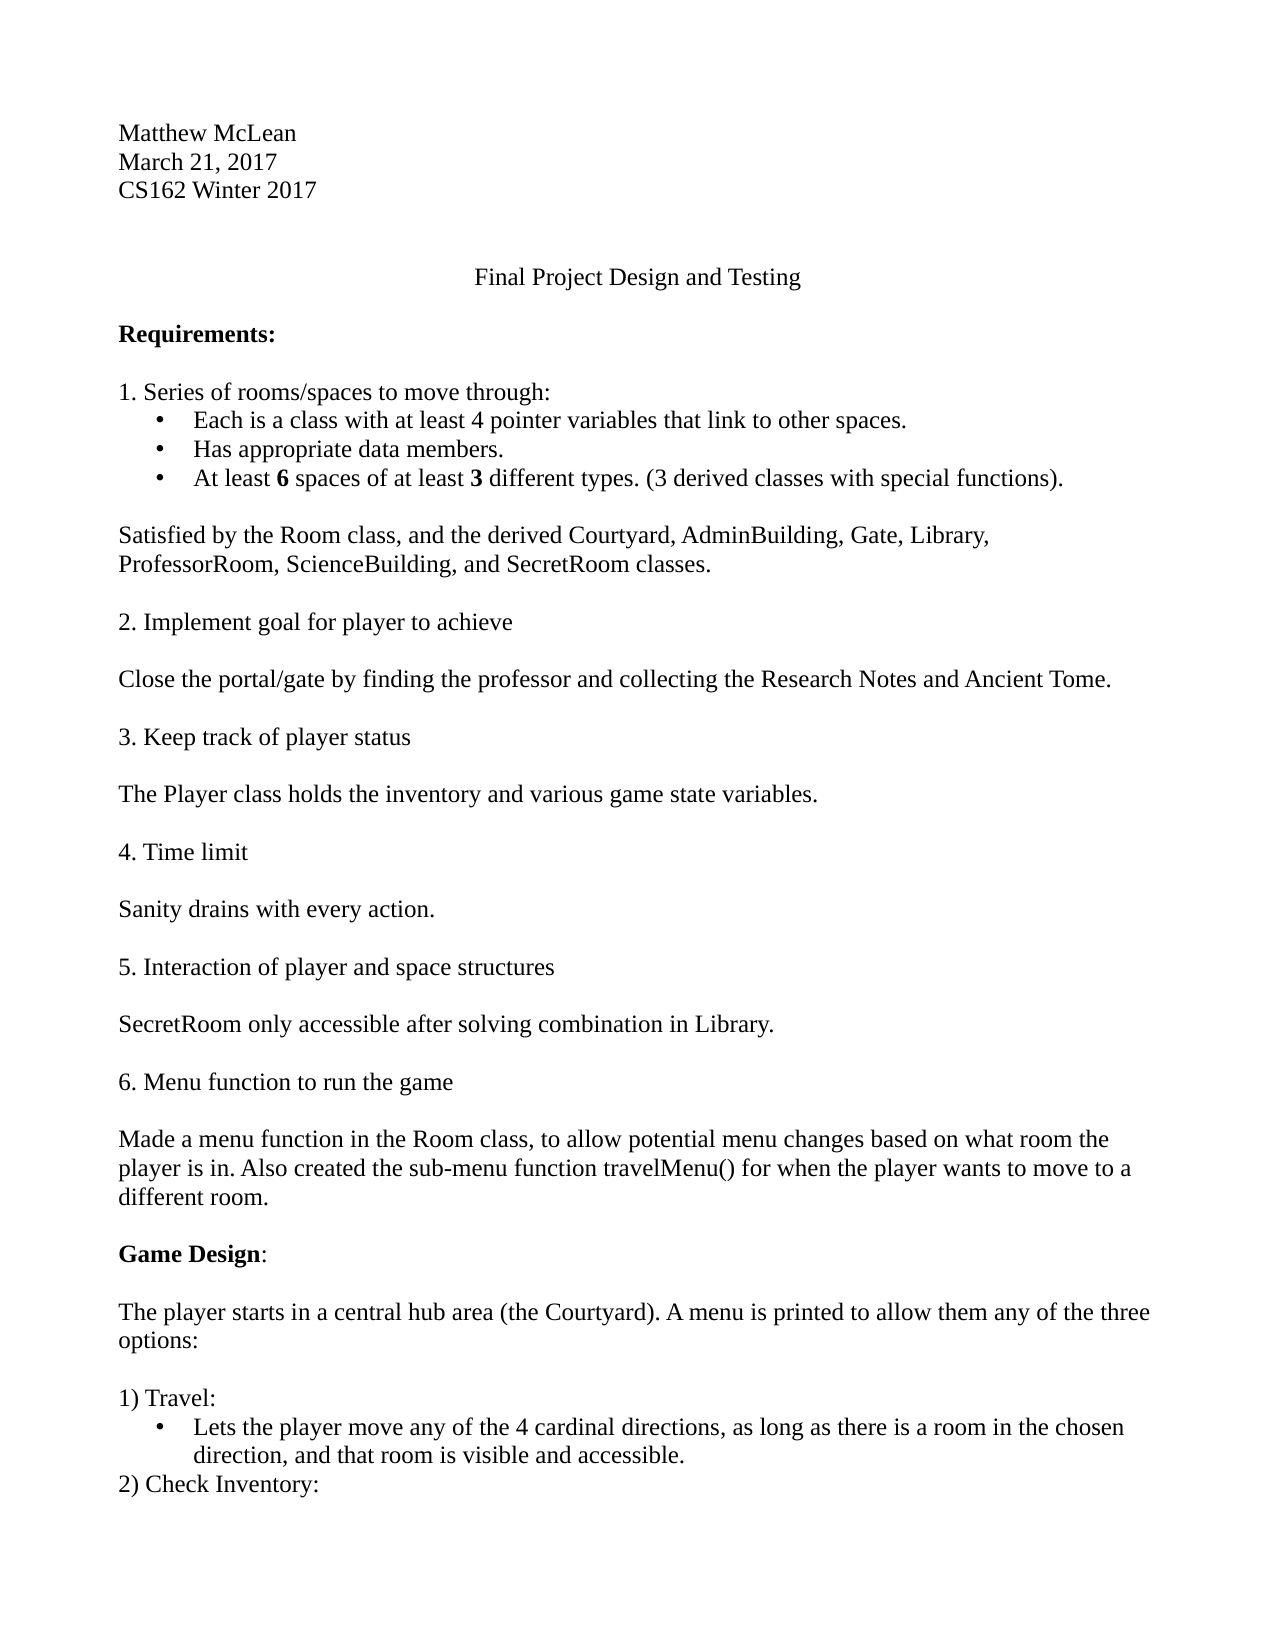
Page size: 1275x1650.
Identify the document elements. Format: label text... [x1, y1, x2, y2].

text 2. Implement goal for player to achieve [118, 607, 1157, 636]
text Sanity drains with every action. [118, 894, 1157, 923]
text Requirements: [118, 319, 1157, 348]
text Final Project Design and Testing [118, 262, 1157, 291]
text 6. Menu function to run the game [118, 1067, 1157, 1096]
text CS162 Winter 2017 [118, 176, 1157, 204]
text March 21, 2017 [118, 147, 1157, 176]
list Lets the player move any of the 4 cardinal directions, as long as there is a room in the chosen direction, and that room is visible and accessible. [156, 1412, 1157, 1469]
text 1. Series of rooms/spaces to move through: [118, 377, 1157, 406]
text Matthew McLean [118, 118, 1157, 147]
text Close the portal/gate by finding the professor and collecting the Research Notes and Ancient Tome. [118, 664, 1157, 693]
text 5. Interaction of player and space structures [118, 952, 1157, 981]
text Satisfied by the Room class, and the derived Courtyard, AdminBuilding, Gate, Library, ProfessorRoom, ScienceBuilding, and SecretRoom classes. [118, 521, 1157, 578]
text 1) Travel: [118, 1383, 1157, 1412]
text Game Design: [118, 1239, 1157, 1268]
text The Player class holds the inventory and various game state variables. [118, 779, 1157, 808]
list Each is a class with at least 4 pointer variables that link to other spaces. [156, 406, 1157, 434]
list Has appropriate data members. [156, 434, 1157, 463]
text 3. Keep track of player status [118, 722, 1157, 751]
list At least 6 spaces of at least 3 different types. (3 derived classes with special functions). [156, 463, 1157, 492]
text Made a menu function in the Room class, to allow potential menu changes based on what room the player is in. Also created the sub-menu function travelMenu() for when the player wants to move to a different room. [118, 1124, 1157, 1211]
text SecretRoom only accessible after solving combination in Library. [118, 1009, 1157, 1038]
text 4. Time limit [118, 837, 1157, 866]
text The player starts in a central hub area (the Courtyard). A menu is printed to allow them any of the three options: [118, 1297, 1157, 1354]
text 2) Check Inventory: [118, 1469, 1157, 1498]
